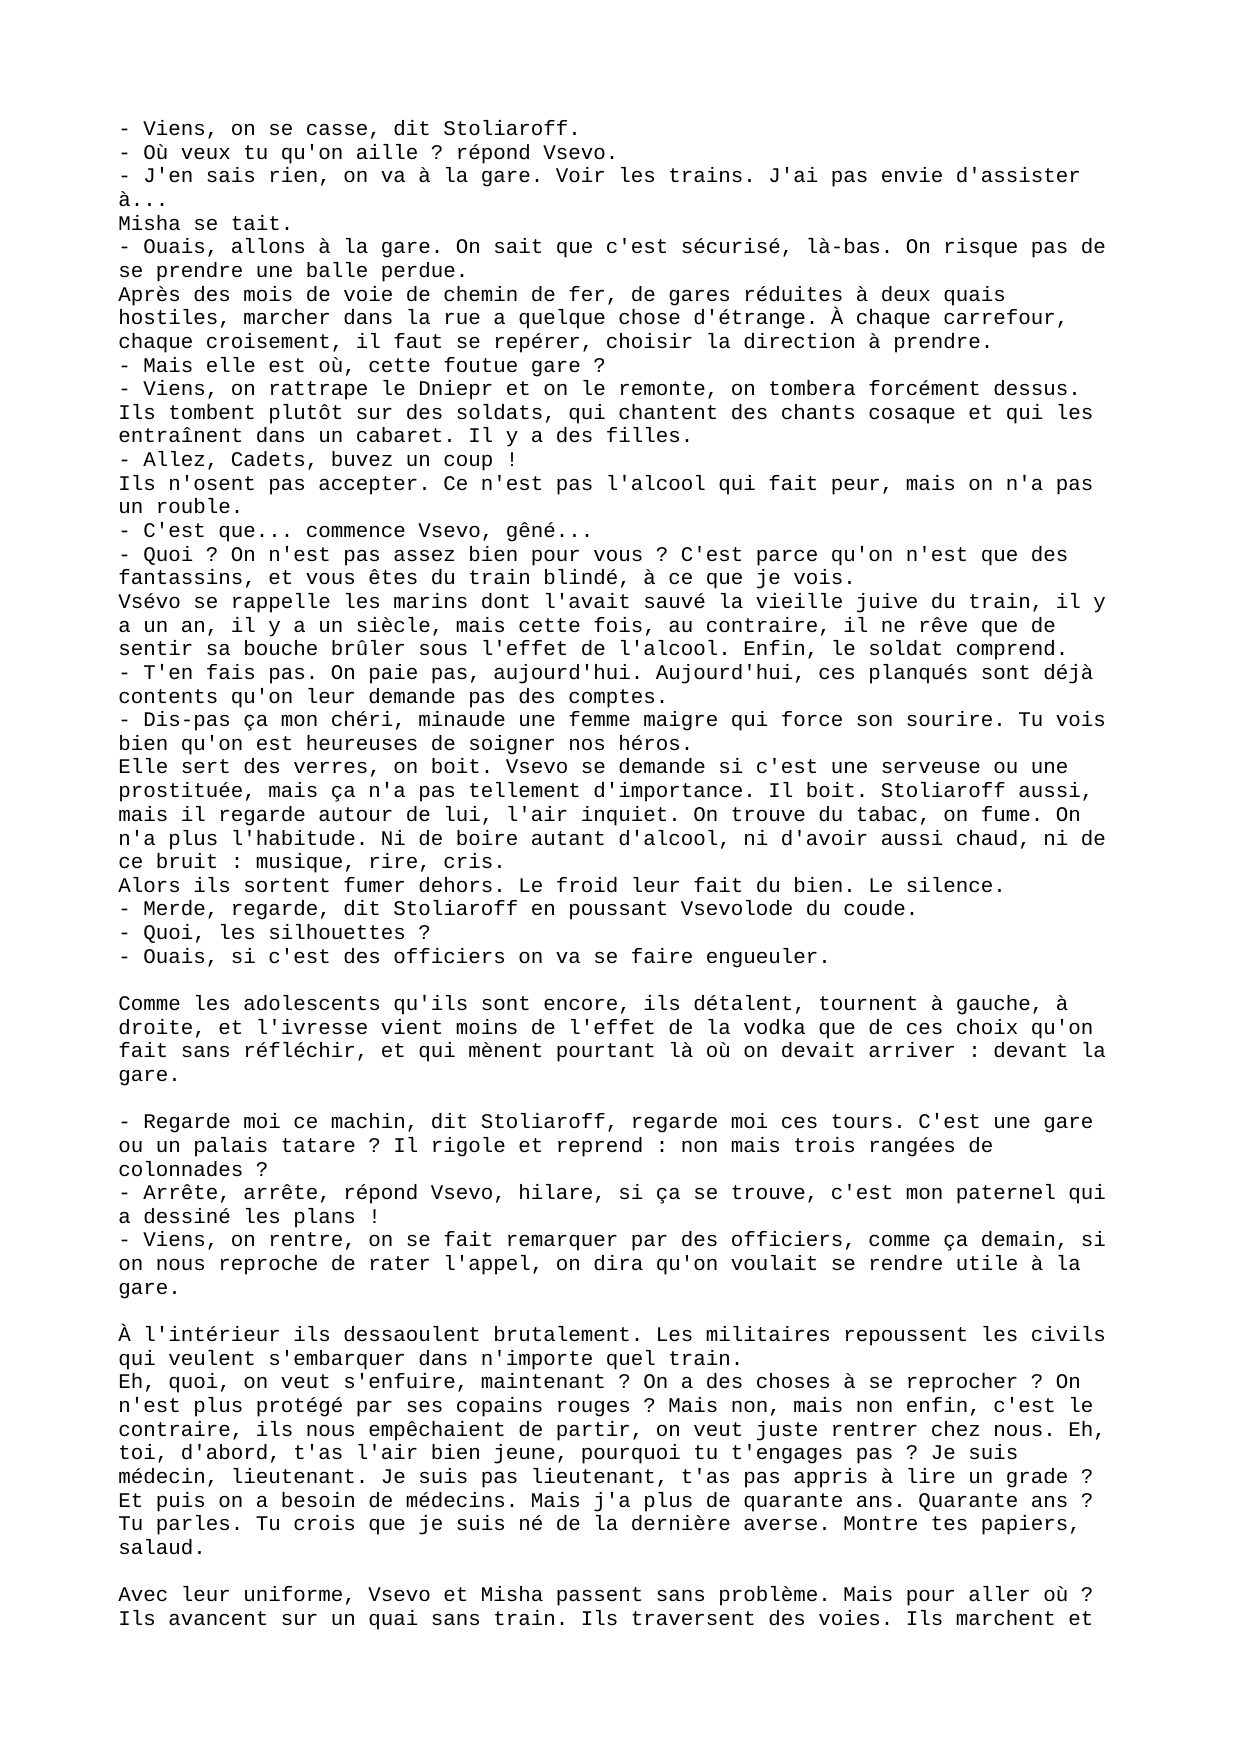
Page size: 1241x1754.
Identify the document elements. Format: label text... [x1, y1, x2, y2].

text Elle sert des verres, on boit. Vsevo se demande si c'est une serveuse ou une prostituée, mais ça n'a pas tellement d'importance. Il boit. Stoliaroff aussi, mais il regarde autour de lui, l'air inquiet. On trouve du tabac, on fume. On n'a plus l'habitude. Ni de boire autant d'alcool, ni d'avoir aussi chaud, ni de ce bruit : musique, rire, cris. [118, 757, 1122, 875]
text Alors ils sortent fumer dehors. Le froid leur fait du bien. Le silence. [118, 875, 1122, 898]
text Avec leur uniforme, Vsevo et Misha passent sans problème. Mais pour aller où ? Ils avancent sur un quai sans train. Ils traversent des voies. Ils marchent et [118, 1584, 1122, 1631]
text Ils tombent plutôt sur des soldats, qui chantent des chants cosaque et qui les entraînent dans un cabaret. Il y a des filles. [118, 402, 1122, 449]
text Comme les adolescents qu'ils sont encore, ils détalent, tournent à gauche, à droite, et l'ivresse vient moins de l'effet de la vodka que de ces choix qu'on fait sans réfléchir, et qui mènent pourtant là où on devait arriver : devant la gare. [118, 993, 1122, 1088]
text Misha se tait. [118, 213, 1122, 236]
text - Allez, Cadets, buvez un coup ! [118, 449, 1122, 473]
text - Dis-pas ça mon chéri, minaude une femme maigre qui force son sourire. Tu vois bien qu'on est heureuses de soigner nos héros. [118, 709, 1122, 757]
text - Merde, regarde, dit Stoliaroff en poussant Vsevolode du coude. [118, 898, 1122, 922]
text - Arrête, arrête, répond Vsevo, hilare, si ça se trouve, c'est mon paternel qui a dessiné les plans ! [118, 1182, 1122, 1229]
text - Quoi ? On n'est pas assez bien pour vous ? C'est parce qu'on n'est que des fantassins, et vous êtes du train blindé, à ce que je vois. [118, 544, 1122, 591]
text - Quoi, les silhouettes ? [118, 922, 1122, 946]
text - Viens, on rattrape le Dniepr et on le remonte, on tombera forcément dessus. [118, 378, 1122, 402]
text - C'est que... commence Vsevo, gêné... [118, 520, 1122, 544]
text À l'intérieur ils dessaoulent brutalement. Les militaires repoussent les civils qui veulent s'embarquer dans n'importe quel train. [118, 1324, 1122, 1371]
text Vsévo se rappelle les marins dont l'avait sauvé la vieille juive du train, il y a un an, il y a un siècle, mais cette fois, au contraire, il ne rêve que de sentir sa bouche brûler sous l'effet de l'alcool. Enfin, le soldat comprend. [118, 591, 1122, 662]
text - Mais elle est où, cette foutue gare ? [118, 354, 1122, 378]
text - Regarde moi ce machin, dit Stoliaroff, regarde moi ces tours. C'est une gare ou un palais tatare ? Il rigole et reprend : non mais trois rangées de colonnades ? [118, 1111, 1122, 1182]
text - Viens, on se casse, dit Stoliaroff. [118, 118, 1122, 142]
text - Ouais, allons à la gare. On sait que c'est sécurisé, là-bas. On risque pas de se prendre une balle perdue. [118, 236, 1122, 284]
text Ils n'osent pas accepter. Ce n'est pas l'alcool qui fait peur, mais on n'a pas un rouble. [118, 473, 1122, 520]
text - J'en sais rien, on va à la gare. Voir les trains. J'ai pas envie d'assister à... [118, 165, 1122, 213]
text - T'en fais pas. On paie pas, aujourd'hui. Aujourd'hui, ces planqués sont déjà contents qu'on leur demande pas des comptes. [118, 662, 1122, 709]
text Après des mois de voie de chemin de fer, de gares réduites à deux quais hostiles, marcher dans la rue a quelque chose d'étrange. À chaque carrefour, chaque croisement, il faut se repérer, choisir la direction à prendre. [118, 284, 1122, 354]
text - Viens, on rentre, on se fait remarquer par des officiers, comme ça demain, si on nous reproche de rater l'appel, on dira qu'on voulait se rendre utile à la gare. [118, 1229, 1122, 1300]
text Eh, quoi, on veut s'enfuire, maintenant ? On a des choses à se reprocher ? On n'est plus protégé par ses copains rouges ? Mais non, mais non enfin, c'est le contraire, ils nous empêchaient de partir, on veut juste rentrer chez nous. Eh, toi, d'abord, t'as l'air bien jeune, pourquoi tu t'engages pas ? Je suis médecin, lieutenant. Je suis pas lieutenant, t'as pas appris à lire un grade ? Et puis on a besoin de médecins. Mais j'a plus de quarante ans. Quarante ans ? Tu parles. Tu crois que je suis né de la dernière averse. Montre tes papiers, salaud. [118, 1371, 1122, 1561]
text - Où veux tu qu'on aille ? répond Vsevo. [118, 142, 1122, 165]
text - Ouais, si c'est des officiers on va se faire engueuler. [118, 946, 1122, 969]
